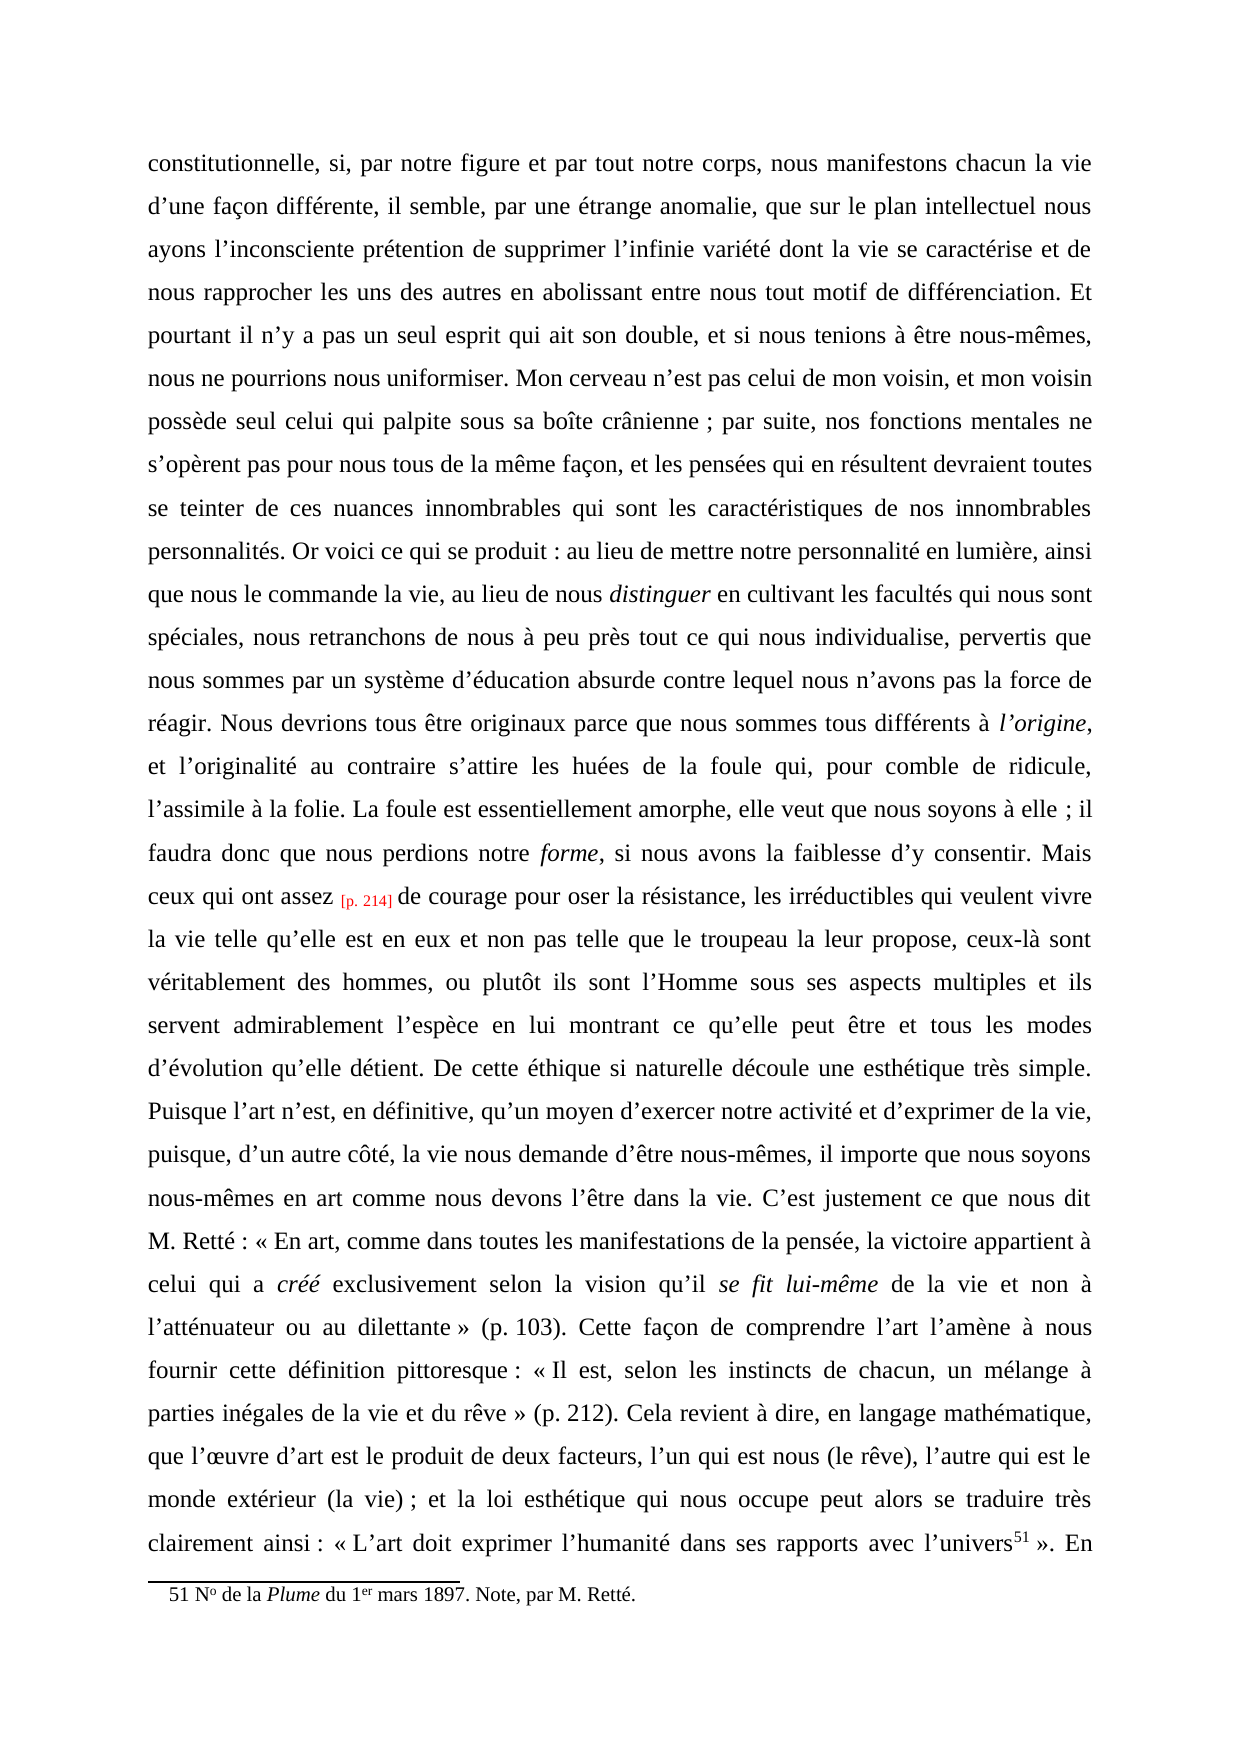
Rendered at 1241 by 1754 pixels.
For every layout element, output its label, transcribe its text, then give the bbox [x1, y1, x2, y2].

text Cette étude me sera d’autant plus facile que M. Retté ne cache pas sa pensée sous des voiles ou des nuages. Il écarte soigneusement les épithètes qui atténuent, les adverbes qui modifient ou les tropes qui embrument ; avec lui, point d’équivoque : c’est à prendre ou à laisser. C’est pourquoi ceux qui font de l’art une vague chose lointaine, mystérieuse et indéterminée, une religion aux dogmes obscurs et hermétiques ou bien un temple inviolable à l’abri duquel se célèbrent d’insolites cérémonies, ces fantoches bouffis d’outrecuidance et de vide, ces prêtres momifiés d’un culte de pourriture et de mort, n’ont qu’à se détourner de celui qui les méprise et les stigmatise de leur propre inanité. Il nous dit, en effet : « La seule chose qui importe en art, c’est de créer de la vie » (p. 117). La vie emplit l’univers dont elle anime la moindre parcelle ; elle fait croître le brin d’herbe comme elle embrase les soleils, tout la manifeste, nous sommes en elle et nous ne serions rien sans elle, et chacun de nos actes et de nos gestes, que nous le voulions ou non, dérive d’elle et la signifie. Mais, parce que la vie est multiforme, tout être, pour se conformer à cette magnifique loi de la nature, doit tendre à la représentation de la vie qui lui est particulière, afin de se réaliser pleinement. La matière inerte accomplit cette obligation sans résistance ; de même, les plantes et les animaux : il n’y a pas un rocher qui ressemble identiquement à un autre, pas une bête à une bête, pas une fleur à une fleur. Mais si l’homme physique ne peut échapper à cette nécessité d’une distinction constitutionnelle, si, par notre figure et par tout notre corps, nous manifestons chacun la vie d’une façon différente, il semble, par une étrange anomalie, que sur le plan intellectuel nous ayons l’inconsciente prétention de supprimer l’infinie variété dont la vie se caractérise et de nous rapprocher les uns des autres en abolissant entre nous tout motif de différenciation. Et pourtant il n’y a pas un seul esprit qui ait son double, et si nous tenions à être nous-mêmes, nous ne pourrions nous uniformiser. Mon cerveau n’est pas celui de mon voisin, et mon voisin possède seul celui qui palpite sous sa boîte crânienne ; par suite, nos fonctions mentales ne s’opèrent pas pour nous tous de la même façon, et les pensées qui en résultent devraient toutes se teinter de ces nuances innombrables qui sont les caractéristiques de nos innombrables personnalités. Or voici ce qui se produit : au lieu de mettre notre personnalité en lumière, ainsi que nous le commande la vie, au lieu de nous distinguer en cultivant les facultés qui nous sont spéciales, nous retranchons de nous à peu près tout ce qui nous individualise, pervertis que nous sommes par un système d’éducation absurde contre lequel nous n’avons pas la force de réagir. Nous devrions tous être originaux parce que nous sommes tous différents à l’origine, et l’originalité au contraire s’attire les huées de la foule qui, pour comble de ridicule, l’assimile à la folie. La foule est essentiellement amorphe, elle veut que nous soyons à elle ; il faudra donc que nous perdions notre forme, si nous avons la faiblesse d’y consentir. Mais ceux qui ont assez [p. 214] de courage pour oser la résistance, les irréductibles qui veulent vivre la vie telle qu’elle est en eux et non pas telle que le troupeau la leur propose, ceux-là sont véritablement des hommes, ou plutôt ils sont l’Homme sous ses aspects multiples et ils servent admirablement l’espèce en lui montrant ce qu’elle peut être et tous les modes d’évolution qu’elle détient. De cette éthique si naturelle découle une esthétique très simple. Puisque l’art n’est, en définitive, qu’un moyen d’exercer notre activité et d’exprimer de la vie, puisque, d’un autre côté, la vie nous demande d’être nous-mêmes, il importe que nous soyons nous-mêmes en art comme nous devons l’être dans la vie. C’est justement ce que nous dit M. Retté : « En art, comme dans toutes les manifestations de la pensée, la victoire appartient à celui qui a créé exclusivement selon la vision qu’il se fit lui-même de la vie et non à l’atténuateur ou au dilettante » (p. 103). Cette façon de comprendre l’art l’amène à nous fournir cette définition pittoresque : « Il est, selon les instincts de chacun, un mélange à parties inégales de la vie et du rêve » (p. 212). Cela revient à dire, en langage mathématique, que l’œuvre d’art est le produit de deux facteurs, l’un qui est nous (le rêve), l’autre qui est le monde extérieur (la vie) ; et la loi esthétique qui nous occupe peut alors se traduire très clairement ainsi : « L’art doit exprimer l’humanité dans ses rapports avec l’univers ». En effet, l’homme peut et doit nous intéresser dans ses rapports avec la société comme dans ses conflits avec les forces naturelles. « Peindre l’homme actuel dans toutes ses attitudes, en faire le symbole des relations éternelles de l’espèce et de l’univers, c’est renforcer l’art de philosophie ; cela ne peut que contribuer à la beauté d’un livre » (p. 134). [148, 148, 1093, 1556]
text No de la Plume du 1er mars 1897. Note, par M. Retté. [148, 1582, 1093, 1606]
